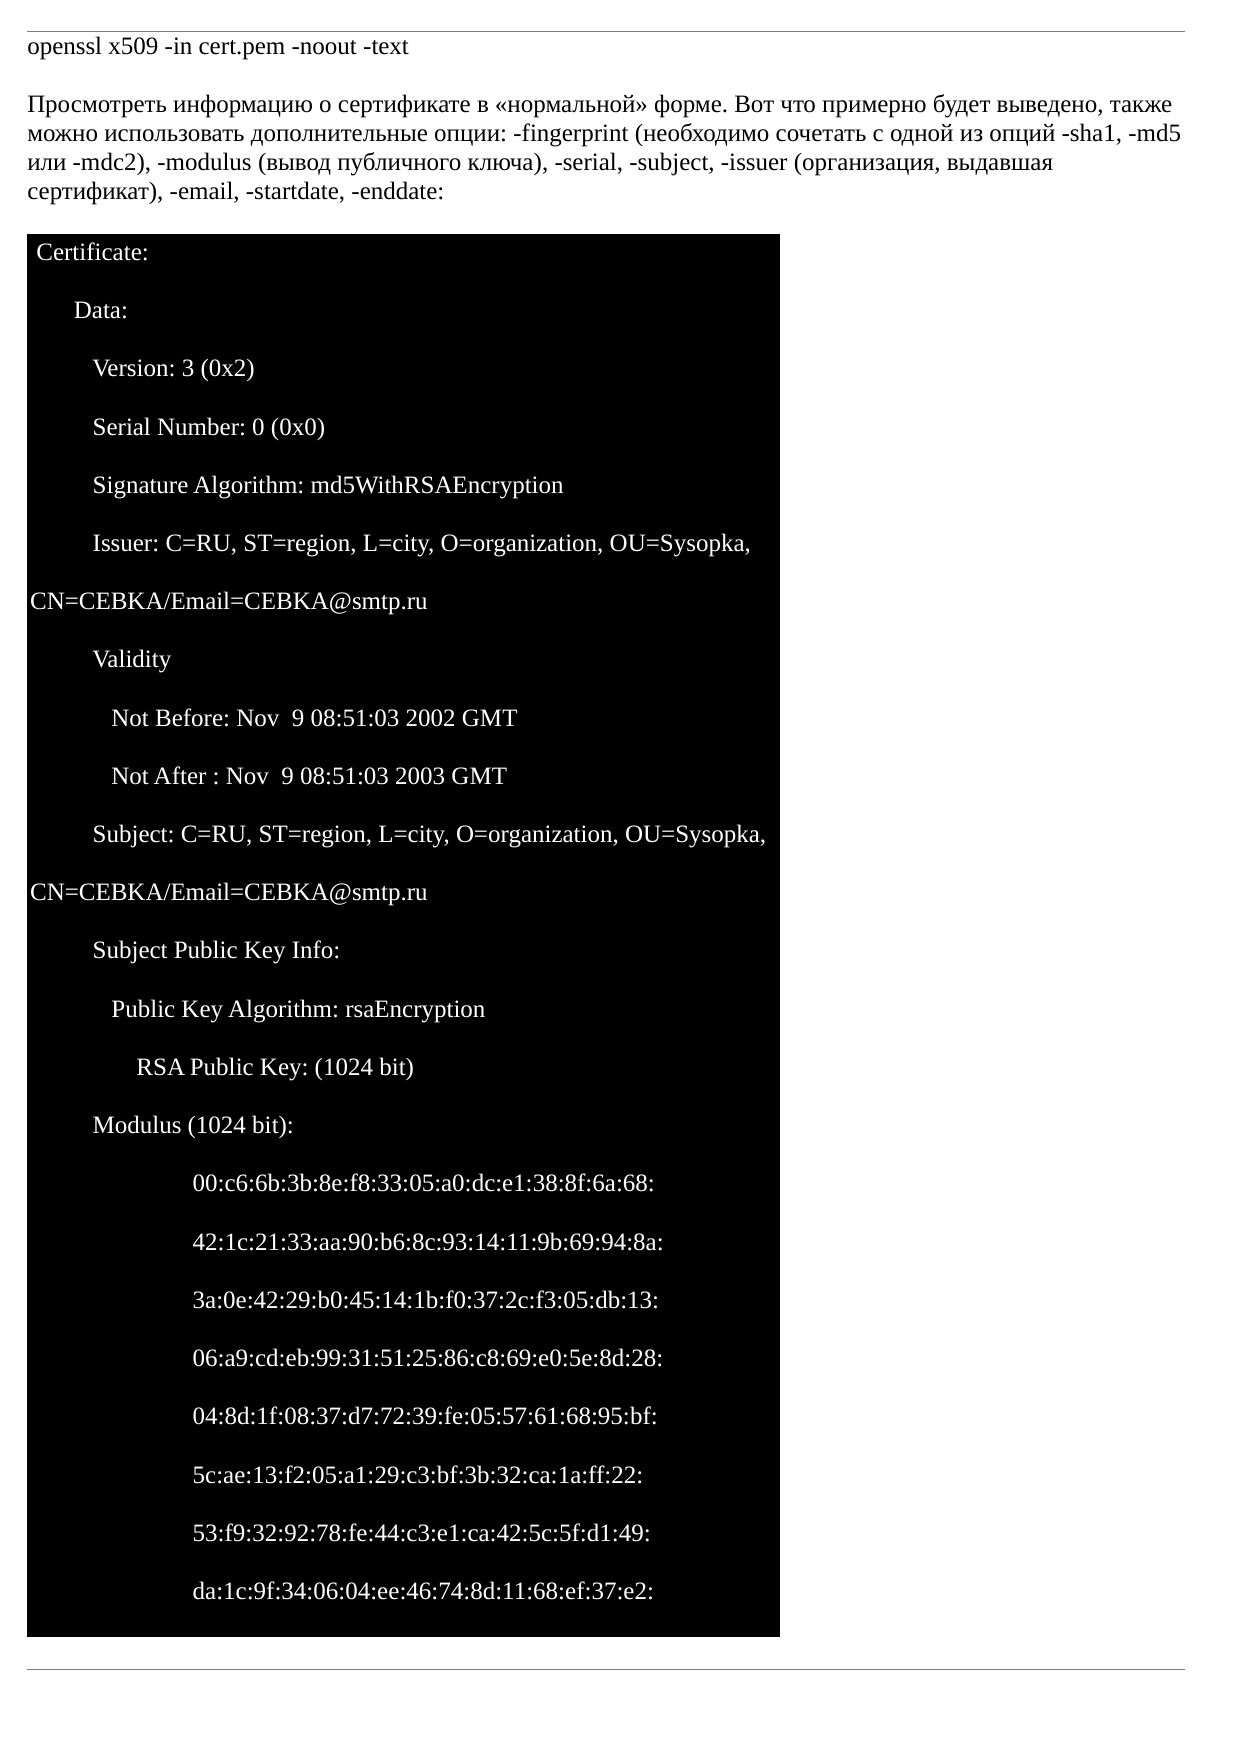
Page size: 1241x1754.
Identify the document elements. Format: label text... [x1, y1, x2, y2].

table_header Certificate: Data: Version: 3 (0x2) Serial Number: 0 (0x0) Signature Algorithm: md5WithRSAEncryption Issuer: C=RU, ST=region, L=city, O=organization, OU=Sysopka, CN=CEBKA/Email=CEBKA@smtp.ru Validity Not Before: Nov 9 08:51:03 2002 GMT Not After : Nov 9 08:51:03 2003 GMT Subject: C=RU, ST=region, L=city, O=organization, OU=Sysopka, CN=CEBKA/Email=CEBKA@smtp.ru Subject Public Key Info: Public Key Algorithm: rsaEncryption RSA Public Key: (1024 bit) Modulus (1024 bit): 00:c6:6b:3b:8e:f8:33:05:a0:dc:e1:38:8f:6a:68: 42:1c:21:33:aa:90:b6:8c:93:14:11:9b:69:94:8a: 3a:0e:42:29:b0:45:14:1b:f0:37:2c:f3:05:db:13: 06:a9:cd:eb:99:31:51:25:86:c8:69:e0:5e:8d:28: 04:8d:1f:08:37:d7:72:39:fe:05:57:61:68:95:bf: 5c:ae:13:f2:05:a1:29:c3:bf:3b:32:ca:1a:ff:22: 53:f9:32:92:78:fe:44:c3:e1:ca:42:5c:5f:d1:49: da:1c:9f:34:06:04:ee:46:74:8d:11:68:ef:37:e2: [27, 234, 780, 1637]
table_header Теория и практика OpenSSL Ещё несколько лет назад криптографические системы применялись лишь в исключительных случаях: в правительственных организациях, спецслужбах и иных критических к безопасности данных системах. Однако в настоящее время бурное развитие компьютерных сетей и Интернета заставляет задумываться об обеспечении безопасности всё большее количество людей. Вначале опишем основные принципы и термины криптографии... В настоящее время все озабочены безопасностью передаваемых по сети данных, поэтому свою статью я бы хотел начать с разговора о способах защиты информации. Что такое шифрование? Это запись информации в особом виде, исключающем её прочтение лицами, не знающими шифра. В компьютерном мире защита данных актуальна, как нигде. Обычно шифрованием называют обработку данных при помощи некой функции f(x), где x – обрабатываемые данные. Алгоритм шифрования должен быть таким, что даже само знание алгоритма злоумышленником не должно помочь ему открыть ключ шифрования, то есть алгоритм должен основываться на трудоёмкости подбора ключа, а не на неизвестности алгоритма. Алгоритмы шифрования бывают одно и двунаправленными; однонаправленные алгоритмы чаще всего представляют собой так называемые хеши: численное представление некоего текста. Абсолютно очевидно, что даже зная хеш, невозможно вычислить исходный текст (бывает, что для разных текстов хеш совпадает, что тоже естественно, так как множество вариантов текстов бесконечно, а чисел, используемых в алгоритмах – конечно). Для чего же такое нужно? Применение есть замечательное: если одной и той же хеш-функцией обработать одинаковые строки, то результат будет идентичен! Это свойство можно использовать при проверке пароля: строка, введённая пользователем, хешируется и сравнивается с хешем пароля. При этом из хеша пароля восстановить сам пароль нельзя, можно только применять данную хеш-функцию к разным строкам, ища совпадения, т.е. методом прямого перебора. Вот почему советуют выбирать длинные и сложные пароли для важных целей. Хеш-функций существует огромное множество и есть некоторые стандартные ряды хеш-функций, наибольшее распространение получили ряды MD и SHA. К примеру, стандартная функция Unix crypt вычисляет значение хеш-функции от строки. Один из параметров, передаваемых этой функции, значится как salt, состоит из символов $1$ и строки из 8 символов и определяет выбор хеш-функции из ряда MD5, а возвращаемое значение содержит одиннадцать первых символов salt, чтобы знать в будущем для проверки, какую функцию применять. Если два первых символа salt – произвольная двухсимвольная строка, то используется обычный алгоритм DES (56 бит), а salt определяет выбор алгоритма подмешивания. В настоящее время 56 бит обычно недостаточно, для нахождения ключа длиной 56 бит необходимо перебрать «всего» 72057594037927936 (256) ключей. Для кластера компьютеров эта задача решается в считанные часы, поэтому сейчас во всех современных *nix используется алгоритм MD5, который позволяет генерировать отпечатки (хеши) паролей длиной до 128 бит, для подбора которого потребуются в худшем случае миллиарды лет! Итак, можно закончить с однонаправленными алгоритмами и перейти к двунаправленным... Существует два рода таких алгоритмов: симметрические и асимметрические (алгоритмы с публичным ключом). Симметрические алгоритмы используют один и тот же ключ для шифрования и дешифрования и их стойкость определяется в основном длиной используемого ключа. Ключ симметрического шифрования ни в коем случае нельзя передавать в открытом виде, так как это даст возможность злоумышленнику, получившему этот ключ, расшифровывать данные, этим ключом зашифрованные. Асимметрические алгоритмы предоставляют возможность передачи публичного ключа в открытом виде, в то время как секретный ключ должен быть известен только вам. Приведу наглядную демонстрацию полезности шифрования. К примеру, вы хотите пройти аутентификацию на удалённой машине и посылаете ей свой пароль, конечно же, не сам пароль, а его хеш. Но, к сожалению, где-то на пути встретился хаб, который дал возможность послушать ваши пакеты снифером. Этим, естественно, воспользовался злой дядька, подключённый к этому хабу. Он смог беспрепятственно взять ваш хеш пароля, взломать его (если повезёт) или просто посылать этот же хеш серверу. Таким образом, под вашим логином входят два человека. Не думаю, что кого-то развеселит эта ситуация (разве что злого дядьку, если его не засекут). Или ещё пример полной беззащитности: электронная почта не защищается никак (по крайней мере, по стандартной схеме) и всякий может её прочитать или изменить. Нет-нет, не надо бежать в хозяйственный магазин за мыльцем и верёвочкой – спасение есть. Это асимметрическое шифрование. Идея такова: вначале от генератора случайных чисел формируется определённая строка – секретный ключ, который может использоваться для расшифровки данных, зашифрованных публичным ключом. Публичный ключ вычисляется на основании секретного ключа. Таким образом мы получили пару ключей для шифрования (публичный ключ) и расшифровывания (секретный ключ). Затем на удалённой машине также создаётся подобная пара ключей (скорее всего она будет иной, так как довольно сложно, чтобы на разных машинах генератор случайных чисел генерировал одну и ту же последовательность). Итак, у нас есть две пары ключей, мы должны обменяться публичными ключами. После этого вы можете, используя публичный ключ удалённой машины, зашифровывать данные, которые могут быть расшифрованы ею с помощью имеющегося только у неё секретного ключа. Так как удалённая машина имеет и ваш публичный ключ, то подобная операция может работать наоборот (т.е. передача данных на вашу машину). Да, вроде бы всё хорошо: информация, передаваемая между машинами, может быть расшифрована только ими, но есть одно «но». Представьте ситуацию подмены публичных ключей при доставке: тогда правильный ключ будет считаться неправильным, а подменённый ключ – правильным. Обычным методом защиты публичного ключа асимметрического шифрования является его сертификация. Для понятия сертификации сразу же необходимо объяснить, что такое электронная цифровая подпись. ЭЦП – это хеш сообщения с данными об отправителе, подписанный секретным ключом последнего. На основании ЭЦП можно определить достоверность и неизменность сообщения при условии, что имеется публичный ключ. Публичный ключ, анализируя ЭЦП, даёт один из ответов: достоверен, недостоверен (был изменён). А так как найти такое значение хеша, чтобы оно совпадало для двух различных сообщений (т.е. h(M)=h(M’)) очень сложно, сопоставимо с прямым перебором, то практически нет способа подменить сообщение, подписанное ЭЦП. При пересылке публичного ключа его подмена обычно исключается электронной подписью, гарантирующей неизменность данных. Обычно публичный ключ подписывается либо секретным ключом данной пары, либо одним из доверенных ключей сторонних организаций. То есть в любом случае к ключу ЭЦП должно быть доверие. Такой механизм полностью исключает подмену публичного ключа, так как в противном случае подпись будет недостоверна и программа установления безопасной связи просто не примет данного ключа, автоматически считая его неверным. Есть ещё возможность исключить перехват публичного ключа – подтверждение получения ключа от другой машины и обмен идентификационными сообщениями. Такой метод применён, например, в механизме беспарольной аутентификации SSH. Вы обмениваетесь ключами с сервером и звоните владельцу удалённой машины (особенно это актуально при аутентификации клиента на сервере путём подтверждения валидности ключа), подтверждая и проверяя передачу ключа. При таких методах защиты полностью исключен перехват конфиденциальных данных, если, конечно, не вывесить свой секретный ключ на доску почёта в раздел «Достижения в безопасности за последний квартал». А если серьёзно, то потеря секретного ключа позволяет любому расшифровывать всё, что зашифровано вами или для вас, то есть происходит полная потеря безопасности. Поэтому во многих системах аутентификации секретные ключи дополнительно шифруются неким паролем. Без пароля секретный ключ представляет собой меньше ценности, так как ломать пароль можно только прямым перебором. Но всё же лучше держать секретные ключи при себе. Ещё многих интересует, что означает стойкость ключа. Это просто длина ключа в битах. Чем она больше, тем больше степень сложности подбора секретного ключа перебором. Но одновременно с этим увеличивается время работы алгоритмов и увеличивается объем сообщений за счёт неиспользуемых элементов ключа. Поэтому здесь лучше не бросаться в крайности, стойкость ключа длиной в 1024 бит вроде бы является достаточной (в настоящее время), хотя при пересылке почтовых сообщений используют ключи длиной до 2048 бит (OpenPGP). Для ключей симметрического шифрования достаточной является длина 128 бит. Ещё критичным фактором является работа генератора случайных чисел. Если злоумышленнику удалось найти некую закономерность в генераторе случайных чисел, то ему ничего не стоит создать любой ключ (а зачастую и «случайные» пароли). Поэтому сообщения о громких взломах различных ключей чаще всего вызваны тем, что злоумышленник нашёл баг в генераторе случайных чисел. Некоторых интересует также, что означают загадочные надписи RSA и DSA. Это сокращённые названия алгоритмов асимметрического шифрования. Различаются они математической основой работы, которая определяет степень защищённости и скорость работы в разных режимах (во многих системах существует также ограничение на длину DSA ключей в 1024 бита, ключи RSA могут быть любой длины, но обычно используются ключи 1024 – 4096 бит). Среди алгоритмов симметрического шифрования наиболее распространены следующие: DES (56 бит); 3DES (168 бит); RC* (40 – 128 бит); Blowfish (128 бит); IDEA (128 бит). Алгоритмы, использующие ключи длиной до 128 бит, считаются алгоритмами низкой безопасности, 128 бит – средней, более 128 бит – высокой. Алгоритмы симметрического шифрования могут работать в нескольких режимах, обычно используется режим cbc, когда ключ динамически высчитывается на основании предыдущего блока данных, т.е. в режиме cbc ключ постоянно меняется, что затрудняет атаки. При использовании клиентов, работающих на безопасных каналах связи (SSL – secure socket layer), часто можно видеть запрос на подтверждение публичного ключа для связи или сертификата (подписанного публичного ключа, как было описано ранее). Как я уже говорил, публичный ключ могут подменить, но если вы доверяете своим каналам связи и не думаете, что кто-то охотится персонально за вашими данными, то можно доверять публичному ключу удалённого сервера, так как подмена ключа – занятие довольно трудоёмкое, а если у вас есть некие подозрения на этот счёт, то лучше не доверять ключу, не получив подтверждения от нужного лица или организации (не вздумайте использовать электронную почту: уж если смогли подделать ключ, то подменить письмо не составляет труда). Генерация ключей клиента происходит на лету и они автоматически удаляются после окончания сеанса связи, публичный ключ удалённого сервера помещается в специальное хранилище, что избавляет вас от риска пересылки публичного ключа. Основные атаки на системы асимметрического шифрования связаны с тем, что злоумышленник может угадать содержимое части зашифрованных данных (например, письма часто начинаются со слов «Здравствуйте, »), и это знание облегчает подбор секретного ключа. Ещё очень опасна атака на подмену ключей (man-in-the-middle), когда злоумышленник перехватывает публичные ключи двух людей, затем генерирует две пары ключей и направляет свои публичные ключи обеим сторонам. Теперь первый человек посылает злоумышленнику своё письмо, которое тот расшифровывает своим ключом, читает, зашифровывает публичным ключом второго человека и отправляет ему послание. Таким образом, у людей создается иллюзия защищённой переписки, но читает их сообщения и третий (который, как известно, лишний). Выходом из такой ситуации является сертификация публичных ключей. Существует два способа сертификации ключей: ключ может быть подписан только ключом одного из доверенных источников сертификации (обычно это организации, которые имеют привеллегии сертификации, переданные им правительством страны); ключ может быть подписан одним из ключей, которым вы доверяете (обычно это ваш собственный ключ и ключи организаций, занимающихся выдачей сертификатов). Второй механизм, называемый сетью доверия, используется чаще, так как позволяет добавлять новые ключи к доверенным. Оба механизма предусматривают механизм цепного подписывания, например, если ключ А был подписан ключом Б, который подписан ключом С, который подписан вашим ключом, то ключ А считается доверенным. При этом число таких «шагов» наследования обычно ограничено. Такой механизм сети доверия реализован, например, в системе PGP и в системе OpenSSL. Этим обеспечивается безопасность клиента. Безопасность сервера необходима лишь в случае удаленной беспарольной аутентификации, тогда администратор удалённой системы помещает ваш ключ в список известных ключей системы. Примечание для администраторов: если вы не хотите, чтобы все могли использовать данный ключ, объясните пользователю опасность доступа посторонних лиц к его секретному ключу и убедите его зашифровать секретный ключ паролем, который, кстати, можно удобно хранить в памяти и не вводить лишний раз, но об этом я расскажу в статье об SSH. И ещё: не забывайте убедиться в том, что ключ пришёл от того, кого предполагалось, для этого лучше попросить пользователя принести ключик на дискетке, а потом её дезинтегрировать или оставить в эпицентре ядерного взрыва (жаль этого нельзя проделать с некоторыми «пользователями», хотя почему нельзя? Мария Францевна, подойдите-ка на минутку...) И наконец, скажу ещё вот что: асимметрическое шифрование используется для подписи и зашифровывания почтовых сообщений, удалённой аутентификации и ЭЦП в любых её применениях. Но для передачи большого количества данных через сеть использовать асимметрическое шифрование очень печально – всё загнется окончательно и бесповоротно: уж больно много времени надо для использования подобных алгоритмов. Поэтому при передаче данных по сети используют симметрическое шифрование (3DES, IDEA, Blowfish). Но ключ симметрического шифрования очень опасно передавать в открытом виде (ведь он используется для шифрования и дешифрования), и вначале устанавливается связь асимметрическим шифрованием, как было описано выше. После установления связи клиент генерирует ключ симметрического шифрования и шифрует его публичным ключом сервера, затем отправляет его собственно серверу (также выполняется подписывание симметрического ключа для удостоверения в его неизменности). Сервер расшифровывает своим секретным ключом ключ симметрического шифрования и использует его для общения с клиентом. Красота! Но есть ещё один способ – алгоритм Дифлемана-Хельмана, позволяющий использовать одни и те же ключи как для симметрического, так и для асимметрического шифрования. Он заключается в нехитрых математических законах степенной функции (я не буду на этом заострять внимание, так как вряд ли это пригодится на практике). Оказывается, имея пару – публичный ключ A и секретный ключ B, можно вычислить ключ симметрического шифрования С, который также получается при наличии пары ключей секретный А и публичный B. Говоря проще, ключ С однозначно могут вычислить обе машины, обменявшиеся публичными ключами. Этот ключ можно далее использовать для шифрования/дешифрования данных по стандартному алгоритму симметрического ключа. Такой способ достаточно безопасный, но он пока ещё не получил достаточного распространения и поэтому сейчас чаще используется первый способ. Любопытные тут же поинтересуются: почему, когда я говорил о симметрическом шифровании, я сказал, что 128-и битный ключ теоретически несокрушим, а говоря об асимметрическом шифровании, сказал, что ключ длиной 1024 бит считается пока ещё более-менее безопасным. Тут дело вот в чём: при асимметрическом шифровании выбираются 2 больших простых числа и на их основе создаются секретный и публичный ключи. Не вдаваясь в математику (для математической стороны алгоритмов шифрования можете зайти на лучший алгоритмический ресурс в рунете http://algolist.manual.ru), скажу только одно: для вычисления секретного ключа на основании публичного необходимо выполнить задачу разложения на множители, которая пропорциональна логарифму по модулю большого целого числа (это реализовать намного проще, чем прямой перебор). Ну вот, с теорией покончено, можно приступить к практике. OpenSSL – это система защиты и сертификации данных, название SSL переводится как система безопасных сокетов. OpenSSL используется практически всеми сетевыми серверами для защиты передаваемой информации. Существует API SSL, позволяющее создавать безопасные сокеты с шифрованием передаваемых данных. Но в данной статье я бы хотел рассказать о самой системе OpenSSL, вызываемой через командную строку. Так как OpenSSL поддерживает очень много различных стандартов сертификации, шифрования, хеширования, то использование данной команды достаточно сложно. Внутри OpenSSL существуют отдельные компоненты, отвечающие за то или иное действие. Для получения списка доступных компонентов можно вызвать openssl с параметрами list-standart-commands. Можно также получить список доступных алгоритмов хеширования (list-message-digest-commands) и алгоритмов шифрования (list-cipher-commands). Итак, с помощью команд OpenSSL можно делать следующее: Создавать и управлять ключами RSA и DSA – команды rsa, dsa, dsaparam; Создавать сертификаты формата x509, запросы на сертификацию, восстановление – команды x509, req, verify, ca, crl, pks12, pks7; Зашифровывать данные с помощью симметрического или асимметрического шифрования – команды enc, rsautl; Высчитывать хеши различных типов – команда dgst; Работать с S/MIME – команда s/mime; Проверять работы серверов и клиентов ssl – команды s_client, s_server. Cуществует также несколько вспомогательных утилит ssl: openssl speed [список_алгоритмов_хеширования_или шифрования]: тестирование скорости различных алгоритмов, если запускать без параметров, то тестируются все алгоритмы; алгоритмы внутри списка разделяются пробелом, например: openssl speed md5 rsa idea blowfish des 3des sha1 В конце выводится общая скорость работы различных алгоритмов (в 1000-х байт в секунду), для обработки различной длины блоков. Вот результат работы тестов скорости на моём домашнем компе (Celeron 366), на других компах значения будут другими: Таблица 1 Таблица 2. Проверка алгоритмов асимметрического шифрования openssl rand [-out file] [-rand file] num: генерация num рандомных байт: # openssl rand 5 Wеб~ # openssl ciphers [-ssl2] [-ssl3] [-tls1] NAME: вывод доступных алгоритмов для обеспечения уровня безопасности NAME, где NAME – это символическое название группы алгоритмов. Обычно используются значения: LOW – алгоритмы низкого уровня безопасности (меньше 128 бит); MEDIUM – алгоритмы среднего уровня стойкости (128 бит); HIGH – алгоритмы высокой стойкости (больше 128 бит); ALL – все алгоритмы; NULL – алгоритмы без шифрования. Обычно в настоящее время используются алгоритмы групп MEDIUM и HIGH, которые ещё долго не смогут быть взломаны прямым перебором. Можно также вывести список алгоритмов из нескольких групп, разделив их «:» (например, MEDIUM:HIGH). Теперь я бы хотел рассказать об основных утилитах openssl. Для начала я расскажу о методах генерации ключей, затем о командах шифрования и, наконец, о сертификатах, s/mime, клиент/серверных тестах. Итак, пару слов о генерации ключей. Для создания rsa ключей используется команда genrsa: openssl genrsa [-out file] [-des | -des3 | -idea] [-rand file] [bits] Команда genrsa создаёт секретный ключ длиной bits в формате PEM, шифрует его одним из алгоритмов des (56 бит), des3 (3-й des 168 бит) или idea (128 бит). При выборе алгоритма шифрования будет запрошен пароль для шифрования создаваемого секретного ключа (если алгоритм не указан, то секретный ключ не шифруется, чего делать ни в коем случае нельзя). Опция -out говорит программе, что вывод нужно осуществлять не в stdout, а в файл file (опция -out присутствует во множестве других компонентов openssl и используется аналогичным образом для указания выходного файла). Опция -rand указывает на файл/файлы (разделённые «:»), из которых будут считываться данные для установки seed генератора случайных чисел. В качестве таких файлов сразу же приходит на ум использовать что-то вроде /dev/random или /dev/urandom, но у меня с этим возникли проблемы – всё вешалось наглухо, поэтому я рекомендую в этом случае использовать какие-нибудь сложно угадываемые файлы, вроде /var/log/messages или /boot/vmlinuz, думаю, что угадать содержимое этих файлов не намного проще чем содержимое /dev/random, но работает этот фокус в любом *nixe (опция -rand также присутствует во всех компонентах генерации и управления ключами и сертификатами). Использовать /dev/random и /dev/urandom, конечно, можно, но я для этого скопировал из /dev/random 32 768 байт в файл .rnd таким образом: dd if=/dev/[u]random of=.rnd count=64 Кроме этого, можно указывать в качестве -rand файла EGD сокет, который обеспечивает генерацию определённого количества случайных байт, EGD доступен на узле http://www.lothar.com/tech/crypto. Установка генератора случайных чисел производится на основании хеша -rand файла, поэтому можно указывать файлы различной длины, так как хеш все равно имеет фиксированное число бит. Пример генерации 4096-битового секретного ключа RSA: # openssl genrsa -out /etc/openssl/key.pem -des3 -rand /var/log/messages 4096 После этого секретный ключ зашифровывается и записывается в файл (в текстовом виде). В начале ключа указывается алгоритм шифрования. Для создания публичного ключа rsa на основе секретного используется команда openssl rsa. Данная команда имеет следующий формат: openssl rsa -in filename [-out file] [-des | -des3 |-idea] [-check] [-pubout] Утилита openssl rsa способна изменять пароль и алгоритм шифрования секретного ключа, будучи вызвана с параметром -in и -out. Если применить параметр -pubout, то в указанный файл -out будет записан публичный ключ, вычисленный на основе -in секретного. Например, создание публичного ключа на основании секретного: openssl rsa -in /etc/openssl/key.pem -out /etc/openssl/pubkey.pem -pubout Изменение пароля и алгоритма шифрования секретного ключа с des3 на idea: openssl rsa -in /etc/openssl/key.pem -out /etc/openssl/key1.pem -idea Для создания ключей DSA используется утилита openssl gendsa, аналогичная genrsa, но есть два отличия: во-первых, для ключей DSA нельзя указывать длину в битах и, во-вторых, ключи DSA могут генерироваться согласно некоторым параметрам, записанным в файл paramfile утилитой openssl dsaparam, имеющей следующий формат: openssl dsaparam [-rand file{s}] [-C] [-genkey] [-out file] numbits где numbits – длина желаемого ключа, -С заставляет dsaparam вывести на stdout код на СИ для программной генерации DSA на основе необходимых параметров, а опция -genkey говорит, что в выходной файл, наряду с параметрами, дополнительно записывается созданный секретный ключ DSA, но нельзя его сразу же зашифровать, поэтому удобнее воспользоваться утилитой openssl gendsa, которая имеет схожий синтаксис с командой genrsa, но вместо числа бит указывается файл параметров, созданный dsaparam: # openssl gendsa -out /etc/openssl/dsakey.pem -rand /boot/vmlinuz -idea paramfile Enter PEM passphrase: Verify PEM passphrase: Для управления ключами dsa используется программа openssl dsa, которая абсолютно аналогична (в параметрах) утилите openssl rsa. Поэтому я просто приведу пример генерации публичного ключа DSA: # openssl dsa -in /etc/openssl/dsakey.pem -out /etc/openssl/pubdsakey.pem -pubout Теперь настало время рассказать о компонентах openssl, выполняющих шифрование и хеширование данных. Для выполнения симметрического шифрования используется утилита openssl enc -cipher или её сокращённая запись openssl cipher, где cipher – это одно из символических имён симметрических шифров. Наиболее популярными являются следующие: base-64 (преобразование в текстовый вид); bf (blowfish – 128 бит); des (56 бит); des3 (168 бит); rc4 (128 бит); rc5 (128 бит); rc2 и idea (128 бит). Для указания входного и выходного файлов используются опции -in и -out соответственно. Пароль для шифрования вводится с клавиатуры (можно указать в командной строке параметром -k, но это очень плохо по соображениям безопасности, так как большинство шелов умеют сохранять историю командной строки, на мой взгляд, намного лучше ввести пароль непосредственно перед шифрованием). Учтите, что пароль не спрашивается при обработке файла base64, так как шифрования не происходит. Для расшифровки зашифрованных данных примените openssl cipher с опцией -d (алгоритм шифрования и дешифрования должен совпадать!), а для одновременной обработки данных base64 можно воспользоваться опцией -a. Шифрование по умолчанию происходит с подмешиванием (подсолением), для выбора алгоритма подмешивания используется случайная соль (salt), поэтому, если вы шифруете один и тот же файл в разное время одним и тем же алгоритмом и паролем, то результаты скорее всего будут разными (это затрудняет атаку по словарю). Также по умолчанию используется cbc режим алгоритмов, когда ключ меняется в течение всего сеанса работы согласно передаваемым данным. Приведу несколько примеров: зашифруем файл, используя алгоритм des3: # openssl des3 -in file -out file.des3 расшифруем полученный файл: # openssl des3 -d -in file.des3 -out file зашифруем файл, используя алгоритм blowfish(bf), и закодируем base64: # openssl bf -a -in file -out file.bf64 теперь расшифруем его и обработаем сразу же base64: # openssl bf -a -d -in file.bf64 -out file Для вычисления хешей используется команда openssl dgst -hashalg или краткая форма openssl hashalg (первая команда может также выполнять манипуляции с ЭЦП, но об этом далее). Обычное использование данной команды таково openssl hashalg [-c] file[s]. Вычисляется хеш сообщения фиксированной длины в виде одной строки или, если указана опция -c, строки, разделённой на пары HEX чисел двоеточием. Среди алгоритмов хеширования могут применяться следующие: md2 (128 бит); md4 (128 бит); md5 (128 бит); mdc2 (128 бит); sha (160 бит); sha1 (160 бит); ripemd160 (160 бит). Опять же приведу пару примеров: вычислим md5 хеш файла: # openssl md5 -c file MD5(file)= 81:fd:20:ff:db:06:d5:2d:c3:55:b5:7d:3f:37:ac:94 а теперь SHA1 хеш этого же файла: # openssl sha1 file SHA1(file)= 13f2b3abd8a7add2f3025d89593a0327a8eb83af Как я уже говорил, утилита openssl dgst может использоваться для подписывания сообщения секретным ключом и проверки ЭЦП публичным ключом. Для этого используется следующий синтаксис: openssl dgst -sign private_key -out signature -hashalg file[s] Подписывание file с помощью секретного ключа private_key, используя алгоритм хеширования hasalg (обычно применяются sha1 или md5). openssl dgst -signature signature -verify public_key file[s] Проверка подписи в file, используя публичный ключ public_key и ЭЦП signature. Данная программа выводит «Verification OK» при правильной подписи или «Verification Failure» в любом другом случае. Учтите, что ЭЦП в таком случае хранится отдельно от файла, который ею подписан. Для шифрации и дешифрации RSA алгоритмом используется программа rsautl. Данная утилита имеет также возможность подписывать и проверять подпись сообщений (однако работать всё равно приходится с хешем сообщения, так как подписывать можно только небольшой объём данных, поэтому лучше применять openssl dgst). Для шифрации/дешифрации используется следующий синтаксис: openssl rsautl -in file -out file.cr -keyin pubkey.pem -pubin -encrypt Шифрация file с использованием публичного ключа pubkey.pem. openssl rsautl -in file.cr -out file -keyin secretkey.pem -decrypt Дешифрация file.cr с использованием секретного ключа secretkey.pem. Теперь настало время рассказать об одном из главных применений openssl – управление сертификатами. Openssl имеет возможность генерировать сертификаты, управлять ЭЦП и шифрованием с помощью сертификатов. Однако применение утилит управления сертификатами – достаточно сложная задача. Поэтому для начала я дам общие представления о сертификатах. Сертификат содержит публичный ключ, подписанный одним из корневых доверенных центров сертификации (или комплементарным секретным ключом), данные об организации, выдавшей сертификат, и в некоторых случаях зашифрованный секретный ключ, а также отпечаток (хеш) публичного ключа. Сертификаты имеют время действия, по окончании которого они автоматически считаются недействительными, иерархия сертификатов обычно строится на основании сети доверия (бывают довольно длинные цепочки сертификатов, ведущие к доверенному ключу из root CA). Таким образом, сертификат – это полный комплекс системы асимметрического шифрования, предоставляющий гораздо больше возможностей, чем сами по себе ключи (а также являющийся более защищённой системой). Основным привлекательным моментом сертификата является возможность записи в него информации об организации, этот ключ выдавшей. Таким образом, явно напрашивается применение собственной системы сертификации в данной организации. Можно, например, выдавать сотрудникам их персональные сертификаты, подписанные сертификатом организации (его можно сгенерировать самому или получить от сторонней компании). Причём эти сертификаты впоследствии можно использовать для удостоверения личности сотрудника, например, при почтовой переписке или аутентификации на http-сервере (apache+ssl). Единственное условие, которое должно выполняться, – это наличие на машине клиента сертификата организации в списке корневых доверенных ключей. Общее содержание сертификатов определено стандартом x509, в то время как форматы записей сертификатов могут внести некоторую путаницу. Openssl по умолчанию использует формат PKCS#10, Microsoft использует по умолчанию формат PKCS#12 (в руководстве по openssl этот формат охарактеризован как один большой баг), формат PKCS#7 используется для запросов на сертификацию к CA (центр сертификации) и не может содержать секретного ключа, также для этой цели может использоваться DER-закодированный сертификат (DER-кодирование подобно кодированию base64, но имеет специальное назначение для использования в криптографических системах) также без секретного ключа. Учтите, что при использовании DER-формата убираются маркеры начала и конца сертификата, а его содержимое кодируется base64, поэтому в файле DER можно хранить только один сертификат, с другой стороны DER-сертификаты поддерживаются M$ (стандартное расширение .cer), поэтому иногда бывает нужно преобразовать сертификаты из одного формата в другой (я здесь имею в виду PEM или DER): PEM—>DER openssl x509 -inform PEM -in cert.pem -outform DER -out cert.cer DER—>PEM openssl x509 -inform DER -in cert.cer -outform PEM -out cert.pem Таким же образом можно конвертировать и ключи асимметрического шифрования (используя утилиты rsa или dsa). Думаю, что не сильно запутал вас всеми этими стандартами. Если объяснять на пальцах, то всё выглядит следующим образом: клиент создаёт сертификат и отправляет свой публичный сертификат (PKCS#7) в центр сертификации. В центре сертификации обрабатывается запрос клиента (запрос на сертификацию), и сертификат клиента подписывается секретным ключом центра сертификации. Клиент, имея публичный ключ центра сертификации, проверяет подлинность подписи и может далее использовать свой сертификат. Для организации можно предложить следующее решение: на сервере создаётся сертификат организации; генерируется запрос на сертификацию и отправляется к некоему доверенному центру сертификации (который будет известен всем клиентам и персоналу данной организации); получается сертификат организации, который можно использовать при создании сертификатов клиентов. Последние создаются так: клиент посылает запрос на выдачу сертификата; сервер создаёт сертификат клиента и подписывает его сертификатом организации; клиент получает сертификат клиента и сертификат организации; после проверки достоверности ключа организации (предполагается, что клиент доверяет CA, которым был подписан сертификат организации) проверяется достоверность сертификата клиента. После такой операции клиент будет точно уверен, что получил сертификат от данной организации и может его использовать для работы с ней. По такой схеме построены все центры выдачи сертификатов (правда зачастую сертификат организации бывает подписан самим собой, что требует от клиента добавить сертификат организации к доверенным, а в первой схеме сертификат организации принадлежит к группе промежуточных центров сертификации, и этот случай предпочтительнее с точки зрения безопасности и удобства клиента, но требует больше работы от администратора). Да, хорошенькое объяснение на пальцах! Но что тут поделать: сертификаты – это довольно запутанная вещь. Сейчас я объясню, как создавать сертификаты с помощью openssl и приведу пример только что описанного безобразия... Для создания сертификата используется инструмент openssl req. Он имеет довольно много параметров, поэтому, чтобы не парить мозги, я просто приведу пару примеров его использования. Для начала требуется конфигурационный файл, который имеет следующий формат (все строки, начинающиеся с # – это мои комментарии, в конечном файле их может и не быть): [ req ] # Секция основных опций default_bits = 2048 # Число бит default_keyfile = keyfile.pem # Имя ключа, используемого для сертификата distinguished_name = req_distin-guished_name # DN организации, выдавшей сертификат prompt = no # Брать параметры из конфига неинтерактивный режим [ req_distinguished_name ] # DN организации C=RU # Страна ST=Ivanovskaya # Область L=Gadukino # Город O=Krutie parni # Название организации OU=Sysopka # Название отделения CN=Your personal certificate # Имя для сертификата (персоны, получающей сертификат) emailAddress=certificate@gaduk.ru # Мыло организации Если не указывать prompt no, то значения для параметров будут считаны в интерактивном режиме (то бишь с клавиатуры), а значения параметров будут являться подсказками при вводе данных. При интерактивном режиме можно указывать значения по умолчанию, а также минимальное и максимальное значения для параметров (для строковых параметров устанавливается ограничение на длину). В таком случае общий формат параметра таков: имя = подсказка имя_default = значение_по_умолчанию имя_max = максимум имя_min = минимум Пример интерактивного файла конфигурации: [ req ] default_bits = 1024 default_keyfile = privkey.pem distinguished_name = req_distin-guished_name [ req_distinguished_name ] countryName = Country Name (2 letter code) countryName_default = RU countryName_min = 2 countryName_max = 2 localityName = Locality Name (eg, city) organizationName = Organization Name(eg, org) organizationalUnitName = Organizational Unit Name (eg, section) commonName = Common Name (eg, YOUR name) commonName_max = 64 emailAddress = Email Address emailAddress_max = 40 Спешу обрадовать некоторых ленивых товарищей: если вы намереваетесь создавать просто сертификат сервера (например, для LDAP-сервера), то указывать конфиг необязательно, будет использоваться конфиг по умолчанию /usr/lib/ssl/openssl.cnf, который содержит всё необходимое. Ну а теперь традиционно приведу примеры использования openssl req (я не собираюсь подробно описывать данную команду, так как думаю, что для большинства случаев хватит примеров, а для особых случаев можно почитать man req). openssl req -new -newkey rsa:2048 -keyout rsa_key.pem -config cfg -out certreq.pem Создание запроса на сертификацию (-new) на основе создаваемого секретного ключа rsa (-newkey rsa:2048), который записывается в файл -keyout (и шифруется тройным DES). Запрос на сертификацию создаётся на основе конфигурационного файла-config. openssl req -x509 -new -key private_key.pem -config cfg -out selfcert.pem -days 365 Создание (-new) self-signed сертификата (-x509) для использования в качестве сертификата сервера или сертификата CA. Сертификат создаётся с использованием секретного ключа -key и конфигурационного файла -config. Создаваемый сертификат будет действителен в течение 365 дней (-days), опция -days не применима к запросам на сертификацию. Для управления сертификатами x509 используется утилита openssl x509. С её помощью можно подписать сертификат или запрос на сертификацию сертификатом CA. Также можно просмотреть содержимое сертификата в читаемой форме (DN, публичный ключ, время действия, отпечаток и т. д.). Приведу примеры вышеописанных действий: openssl x509 -in cert.pem -noout -text Просмотреть информацию о сертификате в «нормальной» форме. Вот что примерно будет выведено, также можно использовать дополнительные опции: -fingerprint (необходимо сочетать с одной из опций -sha1, -md5 или -mdc2), -modulus (вывод публичного ключа), -serial, -subject, -issuer (организация, выдавшая сертификат), -email, -startdate, -enddate: Подписать запрос на сертификацию (-req) файла -in, используя доверенный CA сертификат -CA и его секретный ключ -CAkey. В конечный сертификат клиента (-out) записываются дополнительные параметры сертификата третьей версии из файла /usr/lib/ssl/openssl.cnf (конфигурационный файл по умолчанию). Но об этом я расскажу после на конкретном примере. Такое поведение x509 позволяет организовать свой центр сертификации, подписывающий запросы клиентов на сертификацию. openssl x509 -in CAcert.pem -addtrust sslclient -alias «myorganization CA» -out CAtrust.pem Преобразование сертификата -in в доверенный сертификат для использования в SSL-клиентах (sslserver – использование в качестве сертификата сервера, emailProtection – использование в качестве сертификата S/MIME). Я ещё раз хотел бы вернуться к проблеме построения CA. Для использования внутри организации можно взять self-signed сертификат, но для использования СА вне организации приходится брать сертификаты, выданные или подписанные сторонней организацией. Во втором случае возникает проблема выбора такой сторонней организации (она легко разрешается для дочерних компаний), которая требует юридического анализа (в разных странах существуют свои законы криптографии и поэтому дать какой-либо конкретный совет я не могу). Если вам довелось работать в российской правительственной компании, то считайте, что вам не повезло – использовать openssl для работы с правительственными организациями нельзя. Наши уважаемые государственные деятели добавили кучу проблем админам, разрешив использовать только алгоритмы ГОСТ (симметрические, асимметрические, хеширования – меня просто выворачивает от самого этого слова ГОСТ), поэтому использовать вам придётся только специальные программы, реализующие эти алгоритмы. Я же приведу здесь пример построения собственного CA с self-signed сертификатом: Генерируем секретный ключ: openssl genrsa -out CAkey.pem -rand randfile -des3 4096 Создаём self-signed сертификат: openssl req -new -x509 -key CAkey.pem -out CAcert.pem -days 365 -config cfg Содержимое конфигурационного файла зависит от организации, можно даже воспользоваться утилитой /usr/lib/ssl/misc/CA.pl -newcert, которая создаст ключ и сертификат в одном файле в интерактивном режиме (хотя мне этот вариант не очень понравился, лучше один раз написать нормальный конфиг) – о дополнительных требованиях к конфигурации CA сертификата смотри ниже. Генерируем клиентские сертификаты, например, как приведено ниже: #!/bin/bash dd if=/dev/random of=/tmp/.rnd count=64 RAND="/var/log/messages:/boot/vmlinuz:/tmp/.rnd" REQ="openssl req" X509="openssl x509" RSA="openssl rsa" GENRSA="openssl genrsa" O="company" C="RU" ST="region" L="city" PURPOSES="digitalSignature, keyEncipherment" CERTTYPE="client, email, objsign" CA="/etc/openssl/CAcert.pem" CAkey="/etc/openssl/CAkey.pem" OUTDIR="/etc/openssl/clientcert/" CN="client" BITS=2048 DAYS=365 #Создаём секретный ключ во временной папке БЕЗ шифрования TMP="/tmp/ssl-$$" mkdir $TMP if [ ! -d $OUTDIR ];then mkdir $OUTDIR fi pushd $TMP > /dev/null $GENRSA -rand $RAND -out tmp.key $BITS # Создаём конфиг для клиента cat > cfg < [ req ] default_bits = $BITS distinguished_name = req_DN extensions = v3_req [ req_DN ] countryName = "1. Country Name (2 letter code)" countryName_default = "$C" countryName_min = 2 countryName_max = 2 stateOrProvinceName = "2. State or Province Name (full name) " stateOrProvinceName_default = "$ST" localityName = "3. Locality Name (eg, city) " localityName_default = "$L" 0.organizationName = "4. Organization Name (eg, company) " 0.organizationName_default = "$O" organizationalUnitName = "5. Organizational Unit Name (eg, section) " organizationalUnitName_default = "$OU" commonName = "6. Common Name (eg, CA name) " commonName_max = 64 commonName_default = "$CN" emailAddress = "7. Email Address (eg, name@FQDN)" emailAddress_max = 40 emailAddress_default = "" [ v3_req ] basicConstraints = CA:FALSE keyUsage = $PURPOSES nsCertType = $CERTTYPE EOT # Создаём запрос на сертификацию $REQ -new -key tmp.key -config cfg -rand $RAND -out $CN.pem # Этот файл лучше удалить побыстрее: мало ли чего... rm -fr /tmp/.rnd if [ $? -ne 0 ]; then echo "Failed to make a certificate due to error: $?" popd > /dev/null rm -fr $TMP exit $? fi # Подписываем сертификат сертификатом сервера $X509 -req -in $CN.pem -CA $CA -CAkey $CAkey -extfile cfg -days $DAYS -out $OUTDIR$CN.pem chmod 0400 $OUTDIR$CN.pem chown root:root $OUTDIR$CN.pem # Шифруем секретный ключ $RSA -in tmp.key -des3 -out $OUTDIR$CN-key.pem chmod 0400 $OUTDIR$CN-key.pem chown root:root $OUTDIR$CN-key.pem # Выполняем заключительные действия popd > /dev/null rm -fr $TMP echo -e "Generation complete, go to $OUTDIR and give to client $CN his certificate and n private key (for windows users you should use openssl pkcs12 utility)" Дополнительные свойства, описанные в скрипте (v3_req), означают, что клиент может использовать сертификат для подписывания и шифрации, но его сертификат не является CA-сертификатом. Для CA-сертификата значение basicConstraits должно быть равно CA:TRUE (об этом забывать нельзя!). Поле nsCertType определяет дополнительные назначения данного ключа (для использования в качестве клиента, подписывания, использования в почтовых сообщениях). Для CA-сертификатов обычно применяют следующие значения nsCertType: sslCA, emailCA. Для ssl ключей серверов (например, апача) используется значение nsCertType = server. Полученный таким образом сертификат клиента будет содержать информацию о поставщике сертификата (то есть о вашем сертификате организации). Клиенту необходимо будет передать его сертификат, его секретный ключ (зашифрованный!) и ваш сертификат организации. Для клиентов Microsoft необходимо ещё и перевести сертификаты в формат PKCS#12. Для этого воспользуемся командой openssl pkcs12: openssl pkcs12 -export -in client.pem -inkey client-key.pem -out client.p12 -name "Client certificate from our organization" Для обратного преобразования используется синтаксис: openssl pkcs12 -in client.p12 -out client.pem В выходной файл записываются сертификат клиента, CA-сертификат, секретный ключ клиента (его можно зашифровать опцией -des3, -idea и т. д.). Такое поведение позволяет использовать для вывода только формат pem (маркеры здесь обязательны!). Для экспорта сертификата организации можно воспользоваться командой pkcs12 ( конечно же без параметра inkey), можно также обработать сертификат организации base64 и сохранить в файле .cer (openssl x509 -in CA.pem -outform DER -out CA.cer). В openssl существует компонент управления s/mime сообщениями, называющийся openssl smime. Данная утилита позволяет зашифровывать, расшифровывать, управлять ЭЦП и MIME-заголовками писем. Приведу опять же несколько примеров её использования: openssl smime -sign -in mail.txt -text -from CEBKA@smtp.ru -to user@mail.ru -subject "Signed message" -signer mycert.pem -inkey private_key.pem | sendmail user@mail.ru Подписывает сообщение -in (в текстовом виде) и подписывает (-sign) его с помощью сертификата (-signer) и секретного ключа (-inkey). Вывод идёт непосредственно к sendmail, для этого определены MIME-заголовки from, to и subject. openssl smime -verify -in mail.msg -signer user.pem -out signedtext.txt Проверяет подпись в файле -in, записывает сообщение в файл -out, а полученный сертификат – в файл -signer (для проверки s/mime сообщения не требуется ничего, кроме него самого, так как ЭЦП s/mime содержит публичный ключ!). openssl smime -encrypt -in mail.txt -from CEBKA@smtp.ru -to user@mail.ru -subject "Encrypted message" -des3 user.pem | sendmail user@mail.ru Шифрация файла -in с помощью сертификата получателя user.pem, используя алгоритм des3. Вывод программы посылается непосредственно в sendmail. openssl smime -decrypt -in mail.msg -recip mycert.pem -inkey private_key.pem -out mail.txt Расшифровка файла -in с помощью секретного ключа -inkey и сертификата -recip (ваш собственный сертификат). Есть альтернатива не указывать smime-заголовки from, to и subject. Можно просто указать необходимый файл -out и добавить заголовки с помощью программы sendmail вручную. Кроме этого, есть ещё одна деталь использования smime: некоторые почтовые клиенты используют в качестве подписи вложение в формате PKCS#7 (чаще всего закодированное base64). В таком случае необходимо применять smime следующим образом: openssl smime -verify -inform [PEM | DER] -in signature.pem[der] -content mail.txt PEM используется для стандартного формата PKCS#7, а DER заставляет произвести дополнительную обработку base64. Учтите, что в данном случае файл -in представляет собой только подпись (аттачмент), а -content – непосредственно текст письма. Можно также заставить smime подписывать сообщения подобным образом, если указать опцию -pk7out (PEM-формат). Для преобразования PKCS#7 структуры из формата PEM в формат DER можно воспользоваться утилитой openssl base64 (обратное преобразование достигается за счёт использования опции -d). Итак, думаю, что для большинства операций с использованием SSL этого будет достаточно. [27, 32, 1185, 1668]
